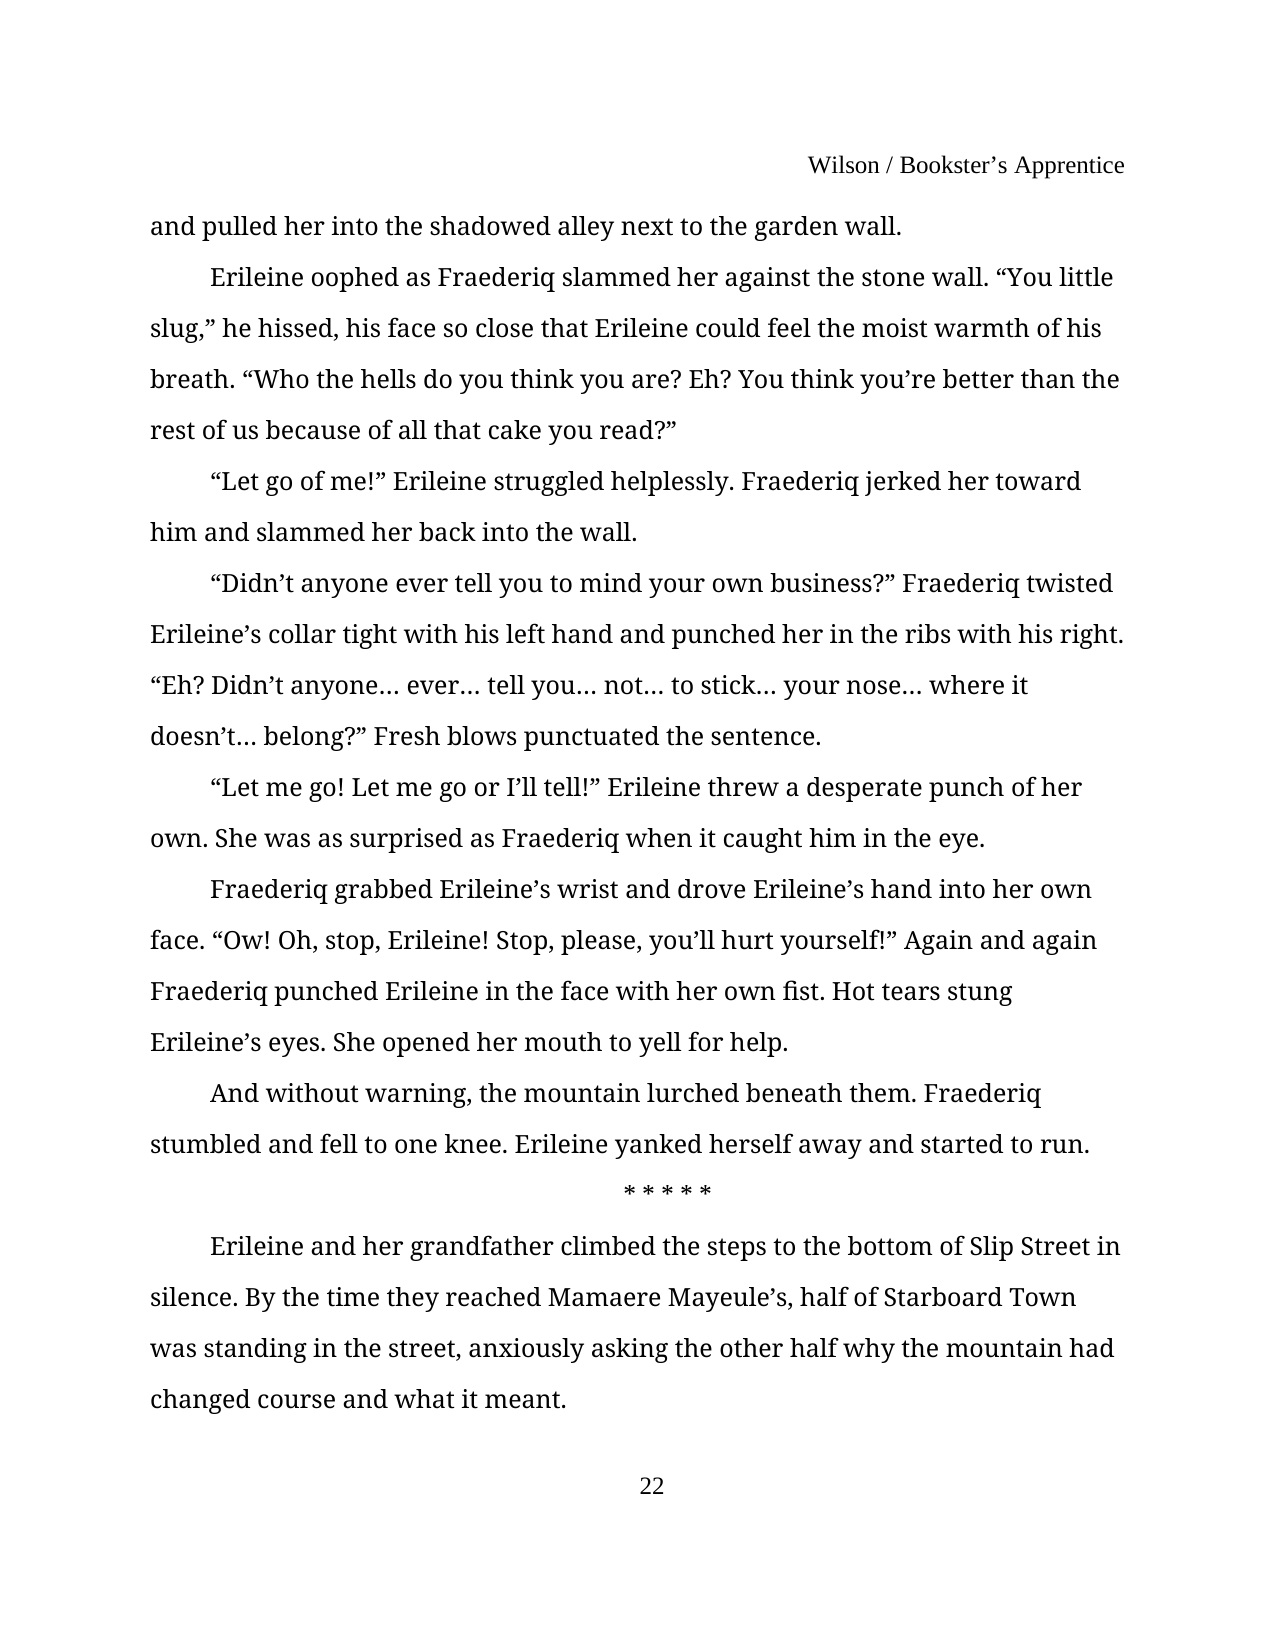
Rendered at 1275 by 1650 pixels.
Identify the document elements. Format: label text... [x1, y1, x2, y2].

text “Didn’t anyone ever tell you to mind your own business?” Fraederiq twisted Erileine’s collar tight with his left hand and punched her in the ribs with his right. “Eh? Didn’t anyone… ever… tell you… not… to stick… your nose… where it doesn’t… belong?” Fresh blows punctuated the sentence. [150, 566, 1125, 753]
text Erileine and her grandfather climbed the steps to the bottom of Slip Street in silence. By the time they reached Mamaere Mayeule’s, half of Starboard Town was standing in the street, anxiously asking the other half why the mountain had changed course and what it meant. [150, 1229, 1125, 1416]
text Fraederiq grabbed Erileine’s wrist and drove Erileine’s hand into her own face. “Ow! Oh, stop, Erileine! Stop, please, you’ll hurt yourself!” Again and again Fraederiq punched Erileine in the face with her own fist. Hot tears stung Erileine’s eyes. She opened her mouth to yell for help. [150, 872, 1125, 1059]
text “Let go of me!” Erileine struggled helplessly. Fraederiq jerked her toward him and slammed her back into the wall. [150, 463, 1125, 548]
text * * * * * [150, 1178, 1125, 1212]
text “Let me go! Let me go or I’ll tell!” Erileine threw a desperate punch of her own. She was as surprised as Fraederiq when it caught him in the eye. [150, 770, 1125, 855]
text And without warning, the mountain lurched beneath them. Fraederiq stumbled and fell to one knee. Erileine yanked herself away and started to run. [150, 1076, 1125, 1161]
text and pulled her into the shadowed alley next to the garden wall. [150, 208, 1125, 242]
text Erileine oophed as Fraederiq slammed her against the stone wall. “You little slug,” he hissed, his face so close that Erileine could feel the moist warmth of his breath. “Who the hells do you think you are? Eh? You think you’re better than the rest of us because of all that cake you read?” [150, 259, 1125, 446]
